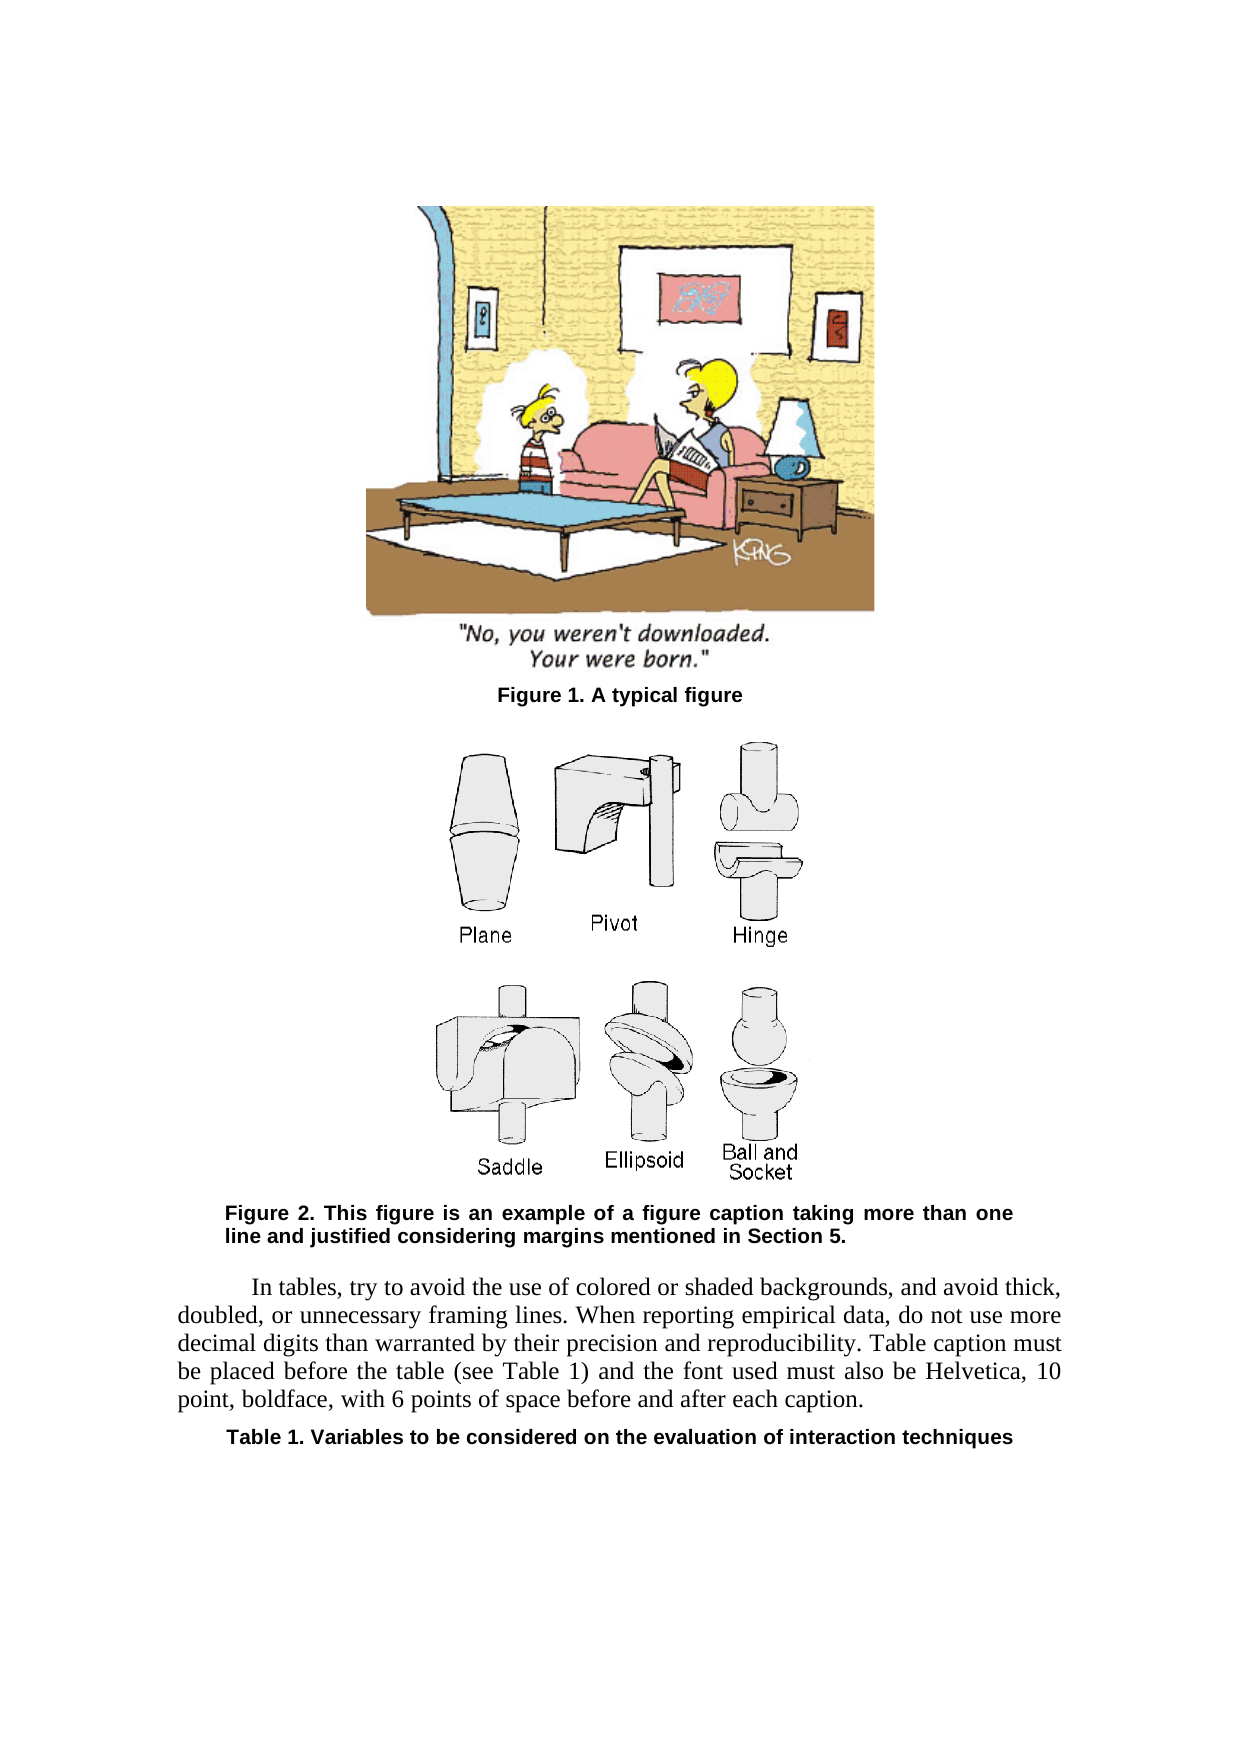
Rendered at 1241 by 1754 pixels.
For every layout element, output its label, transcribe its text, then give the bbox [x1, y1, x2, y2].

picture [366, 206, 875, 672]
text In tables, try to avoid the use of colored or shaded backgrounds, and avoid thick, doubled, or unnecessary framing lines. When reporting empirical data, do not use more decimal digits than warranted by their precision and reproducibility. Table caption must be placed before the table (see Table 1) and the font used must also be Helvetica, 10 point, boldface, with 6 points of space before and after each caption. [177, 1273, 1063, 1413]
text Figure 2. This figure is an example of a figure caption taking more than one line and justified considering margins mentioned in Section 5. [224, 1201, 1016, 1248]
picture [417, 732, 824, 1189]
text Figure 1. A typical figure [224, 684, 1016, 707]
text Table 1. Variables to be considered on the evaluation of interaction techniques [224, 1426, 1016, 1449]
